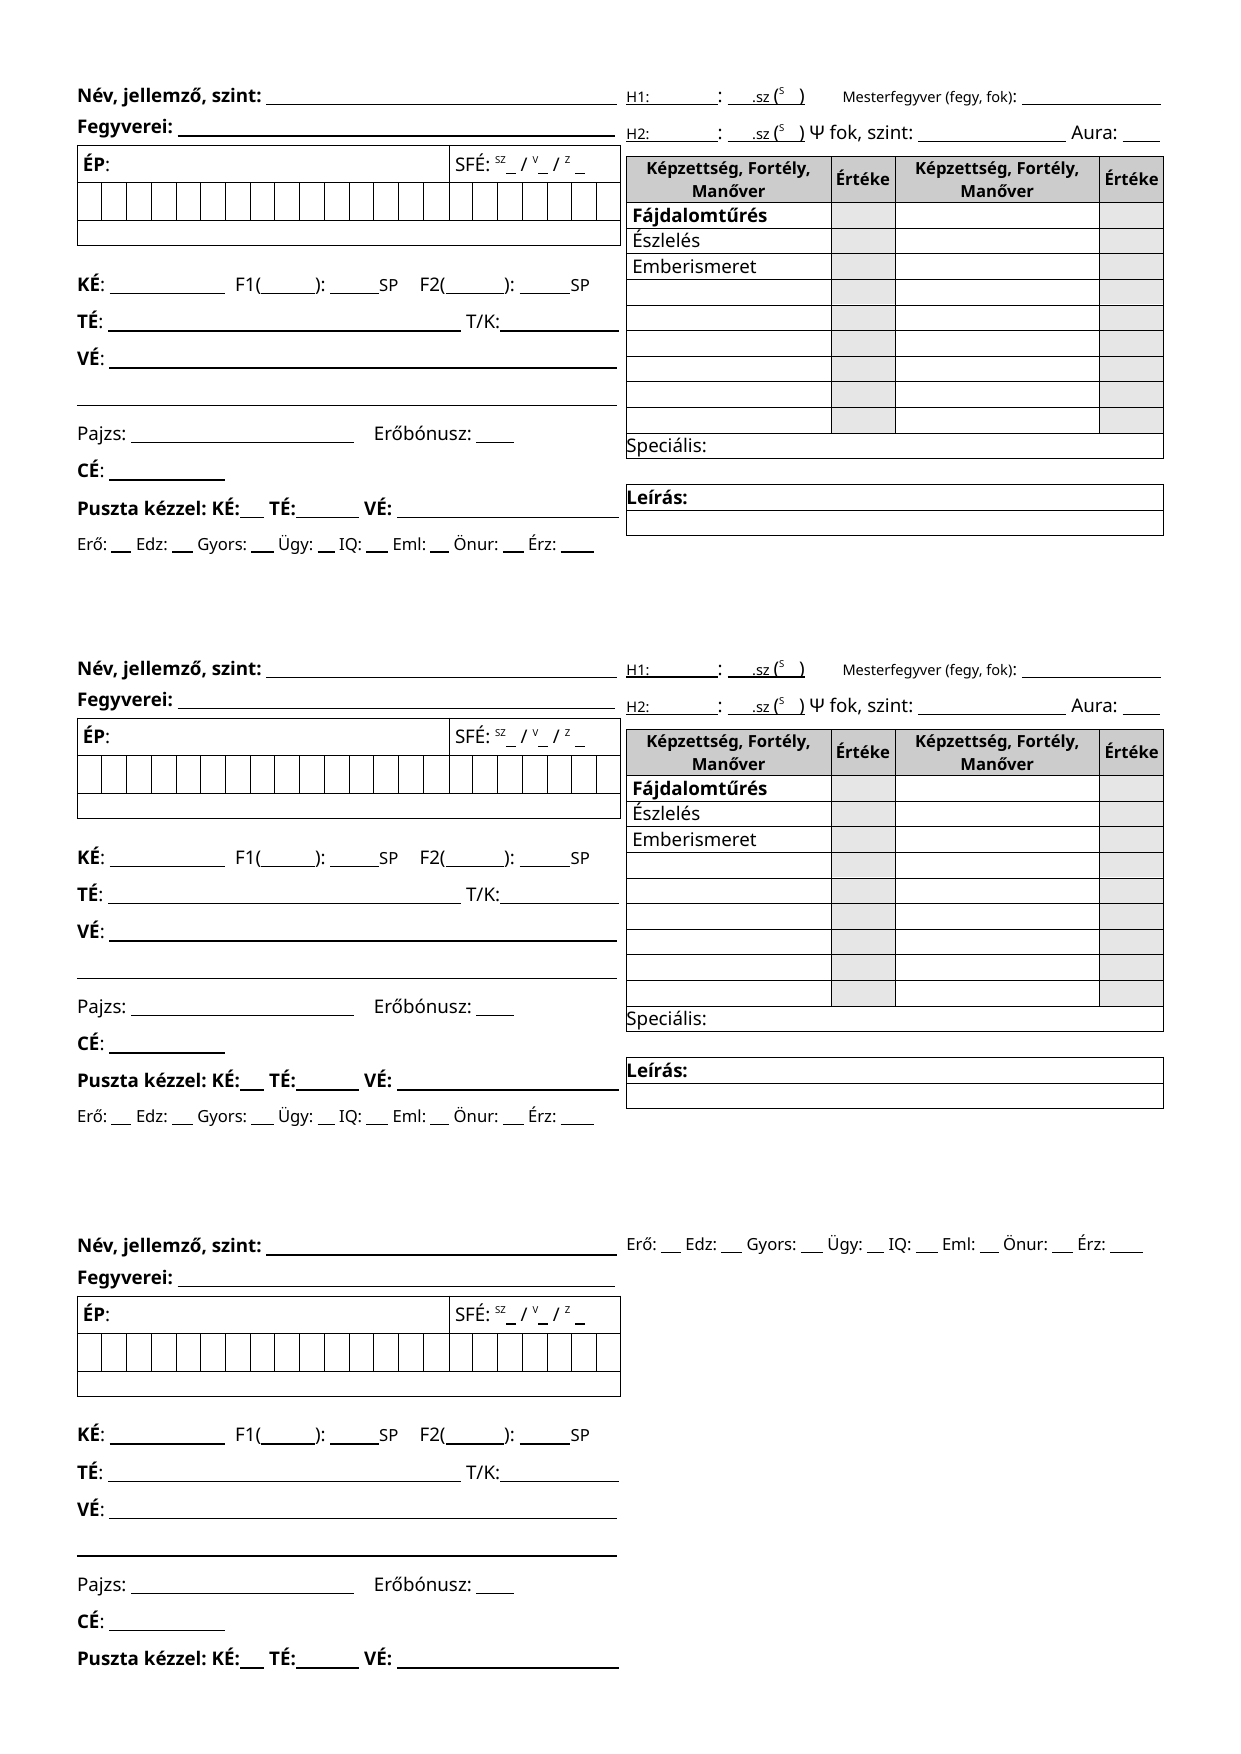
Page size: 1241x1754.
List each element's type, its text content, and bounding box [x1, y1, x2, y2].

table_cell [1100, 802, 1163, 826]
table_cell [450, 1334, 472, 1371]
table_cell [1100, 280, 1163, 304]
table_cell [896, 408, 1099, 433]
table_cell [177, 1334, 200, 1371]
table_cell [399, 183, 423, 220]
table_cell [1100, 331, 1163, 356]
table_cell [896, 229, 1099, 253]
text CÉ: [77, 457, 620, 483]
table_cell [627, 879, 831, 903]
table_cell [424, 183, 449, 220]
table_cell [627, 930, 831, 954]
table_cell Észlelés [627, 229, 831, 253]
table_cell [627, 306, 831, 330]
text H2: : .sz (S ) Ψ fok, szint: Aura: [626, 119, 1163, 145]
table_cell [896, 904, 1099, 929]
table_cell [201, 183, 225, 220]
table_cell [832, 408, 895, 433]
table_cell [1100, 254, 1163, 279]
text CÉ: [77, 1030, 620, 1056]
text KÉ: F1( ): SP F2( ): SP [77, 271, 620, 297]
table_cell [1100, 382, 1163, 407]
table_cell [832, 331, 895, 356]
text TÉ: T/K: [77, 308, 620, 334]
table_cell [1100, 408, 1163, 433]
table_cell [498, 183, 522, 220]
table_cell [1100, 776, 1163, 801]
text Fegyverei: [77, 686, 620, 712]
text VÉ: [77, 1496, 620, 1522]
table_cell [627, 408, 831, 433]
table_header ÉP: [78, 719, 449, 755]
table_cell [832, 229, 895, 253]
table_cell [152, 183, 176, 220]
text Név, jellemző, szint: [77, 655, 620, 680]
table_cell [127, 1334, 151, 1371]
table_cell [399, 1334, 423, 1371]
table_header Leírás: [627, 485, 1163, 509]
table_cell [78, 1372, 620, 1396]
table_cell [832, 203, 895, 228]
table_cell Észlelés [627, 802, 831, 826]
table_cell [896, 879, 1099, 903]
text Pajzs: Erőbónusz: [77, 993, 620, 1019]
table_cell [300, 183, 324, 220]
text H1: : .sz (S ) Mesterfegyver (fegy, fok): [626, 82, 1163, 107]
table_cell [896, 853, 1099, 877]
table_cell [102, 1334, 126, 1371]
table_cell [424, 1334, 449, 1371]
text Pajzs: Erőbónusz: [77, 420, 620, 446]
table_cell [325, 183, 349, 220]
table_cell [597, 183, 620, 220]
table_cell [832, 981, 895, 1006]
text Név, jellemző, szint: [77, 82, 620, 107]
table_cell [896, 254, 1099, 279]
text Erő: Edz: Gyors: Ügy: IQ: Eml: Önur: Érz: [626, 1233, 1163, 1255]
text Név, jellemző, szint: [77, 1233, 620, 1258]
table_cell [275, 1334, 299, 1371]
table_cell [473, 183, 497, 220]
table_cell [896, 802, 1099, 826]
table_cell [498, 756, 522, 793]
text Pajzs: Erőbónusz: [77, 1571, 620, 1596]
table_cell [78, 756, 101, 793]
table_header SFÉ: SZ / V / Z [450, 1297, 620, 1333]
table_cell [450, 756, 472, 793]
table_cell [832, 776, 895, 801]
table_cell Emberismeret [627, 254, 831, 279]
table_cell [226, 1334, 250, 1371]
table_header Értéke [832, 157, 895, 202]
table_cell [473, 756, 497, 793]
table_header Képzettség, Fortély, Manőver [896, 157, 1099, 202]
table_cell [450, 183, 472, 220]
table_cell [300, 1334, 324, 1371]
table_cell [78, 183, 101, 220]
table_cell [102, 756, 126, 793]
table_cell [374, 1334, 398, 1371]
table_cell [627, 853, 831, 877]
table_cell [201, 756, 225, 793]
table_cell [627, 331, 831, 356]
table_cell [78, 1334, 101, 1371]
table_cell [177, 756, 200, 793]
table_header Képzettség, Fortély, Manőver [627, 157, 831, 202]
text TÉ: T/K: [77, 1459, 620, 1484]
text H2: : .sz (S ) Ψ fok, szint: Aura: [626, 692, 1163, 718]
table_cell [1100, 203, 1163, 228]
table_cell [832, 254, 895, 279]
table_cell [896, 827, 1099, 852]
table_cell [127, 183, 151, 220]
table_cell [1100, 229, 1163, 253]
table_cell [832, 827, 895, 852]
table_cell [896, 981, 1099, 1006]
table_cell [102, 183, 126, 220]
table_cell [523, 1334, 547, 1371]
table_cell [1100, 955, 1163, 980]
table_header Képzettség, Fortély, Manőver [896, 730, 1099, 775]
table_cell [896, 776, 1099, 801]
text Erő: Edz: Gyors: Ügy: IQ: Eml: Önur: Érz: [77, 1105, 620, 1128]
table_cell [350, 183, 373, 220]
table_cell [548, 756, 571, 793]
table_cell [325, 1334, 349, 1371]
table_cell [300, 756, 324, 793]
table_cell [226, 183, 250, 220]
table_cell [374, 756, 398, 793]
table_cell [1100, 930, 1163, 954]
text Puszta kézzel: KÉ: TÉ: VÉ: [77, 1646, 620, 1671]
table_cell [1100, 357, 1163, 381]
table_cell [523, 756, 547, 793]
table_cell [399, 756, 423, 793]
text VÉ: [77, 346, 620, 371]
table_cell [896, 955, 1099, 980]
table_cell [832, 879, 895, 903]
table_cell [548, 1334, 571, 1371]
table_cell [251, 1334, 274, 1371]
table_cell [896, 930, 1099, 954]
table_cell [597, 1334, 620, 1371]
table_cell [275, 756, 299, 793]
text VÉ: [77, 918, 620, 944]
table_cell Speciális: [627, 434, 1163, 458]
table_cell [832, 382, 895, 407]
table_cell [350, 1334, 373, 1371]
table_cell [1100, 981, 1163, 1006]
table_cell [325, 756, 349, 793]
text H1: : .sz (S ) Mesterfegyver (fegy, fok): [626, 655, 1163, 680]
table_cell [627, 382, 831, 407]
table_cell [832, 955, 895, 980]
table_cell [627, 280, 831, 304]
table_cell [152, 1334, 176, 1371]
table_header Értéke [1100, 730, 1163, 775]
table_cell [572, 756, 596, 793]
text Erő: Edz: Gyors: Ügy: IQ: Eml: Önur: Érz: [77, 532, 620, 555]
table_cell [251, 183, 274, 220]
table_cell Emberismeret [627, 827, 831, 852]
table_cell [523, 183, 547, 220]
table_cell [1100, 827, 1163, 852]
table_cell [226, 756, 250, 793]
table_cell [78, 794, 620, 818]
text Fegyverei: [77, 1264, 620, 1289]
table_cell [627, 1084, 1163, 1108]
table_header Képzettség, Fortély, Manőver [627, 730, 831, 775]
text Puszta kézzel: KÉ: TÉ: VÉ: [77, 1068, 620, 1093]
table_cell [627, 955, 831, 980]
table_cell [1100, 879, 1163, 903]
table_cell [572, 1334, 596, 1371]
table_cell [896, 357, 1099, 381]
table_cell [1100, 853, 1163, 877]
table_cell [627, 981, 831, 1006]
table_cell [597, 756, 620, 793]
table_cell [1100, 306, 1163, 330]
table_cell [832, 930, 895, 954]
table_cell [832, 904, 895, 929]
text TÉ: T/K: [77, 881, 620, 907]
table_cell [896, 382, 1099, 407]
text KÉ: F1( ): SP F2( ): SP [77, 844, 620, 869]
table_header Leírás: [627, 1058, 1163, 1082]
table_cell [896, 306, 1099, 330]
table_cell [572, 183, 596, 220]
table_cell [473, 1334, 497, 1371]
table_header SFÉ: SZ / V / Z [450, 719, 620, 755]
table_cell Fájdalomtűrés [627, 776, 831, 801]
table_cell [350, 756, 373, 793]
table_header Értéke [832, 730, 895, 775]
text KÉ: F1( ): SP F2( ): SP [77, 1422, 620, 1447]
table_cell [896, 331, 1099, 356]
table_cell [1100, 904, 1163, 929]
table_cell [832, 357, 895, 381]
table_cell [498, 1334, 522, 1371]
table_header Értéke [1100, 157, 1163, 202]
table_header SFÉ: SZ / V / Z [450, 146, 620, 182]
text CÉ: [77, 1608, 620, 1634]
table_cell [832, 280, 895, 304]
table_cell Fájdalomtűrés [627, 203, 831, 228]
table_cell [627, 511, 1163, 535]
table_cell [627, 904, 831, 929]
table_cell Speciális: [627, 1007, 1163, 1031]
table_cell [201, 1334, 225, 1371]
table_cell [251, 756, 274, 793]
table_cell [896, 280, 1099, 304]
table_cell [127, 756, 151, 793]
table_cell [548, 183, 571, 220]
table_cell [832, 306, 895, 330]
table_cell [275, 183, 299, 220]
table_cell [424, 756, 449, 793]
table_cell [177, 183, 200, 220]
table_cell [374, 183, 398, 220]
table_header ÉP: [78, 1297, 449, 1333]
text Puszta kézzel: KÉ: TÉ: VÉ: [77, 495, 620, 520]
text Fegyverei: [77, 113, 620, 139]
table_cell [152, 756, 176, 793]
table_header ÉP: [78, 146, 449, 182]
table_cell [896, 203, 1099, 228]
table_cell [627, 357, 831, 381]
table_cell [832, 853, 895, 877]
table_cell [832, 802, 895, 826]
table_cell [78, 221, 620, 245]
